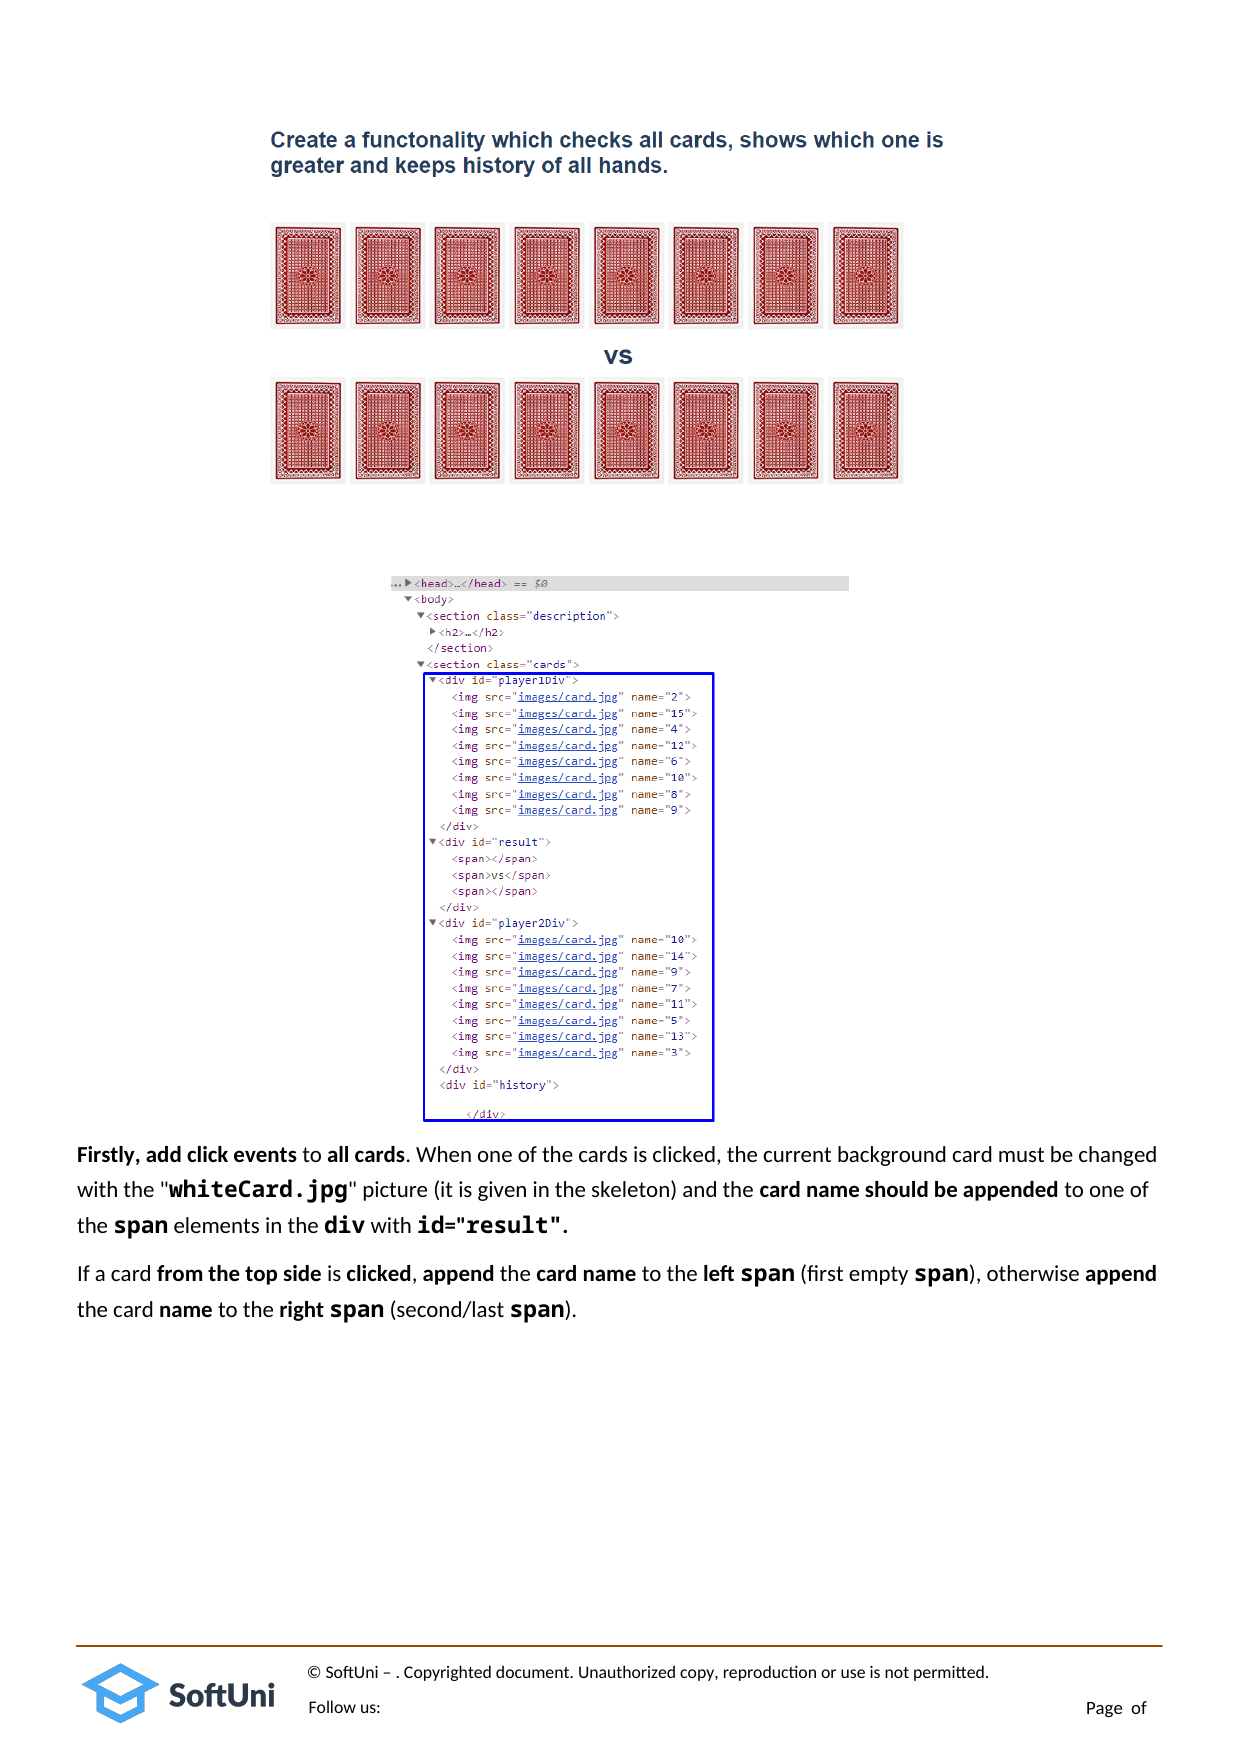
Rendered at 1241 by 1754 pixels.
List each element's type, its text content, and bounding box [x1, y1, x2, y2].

picture [210, 95, 1030, 560]
text Firstly, add click events to all cards. When one of the cards is clicked, the current background card must be changed with the "whiteCard.jpg" picture (it is given in the skeleton) and the card name should be appended to one of the span elements in the div with id="result". [77, 1140, 1163, 1240]
text If a card from the top side is clicked, append the card name to the left span (first empty span), otherwise append the card name to the right span (second/last span). [77, 1257, 1163, 1324]
picture [391, 575, 849, 1124]
picture [75, 1658, 281, 1729]
